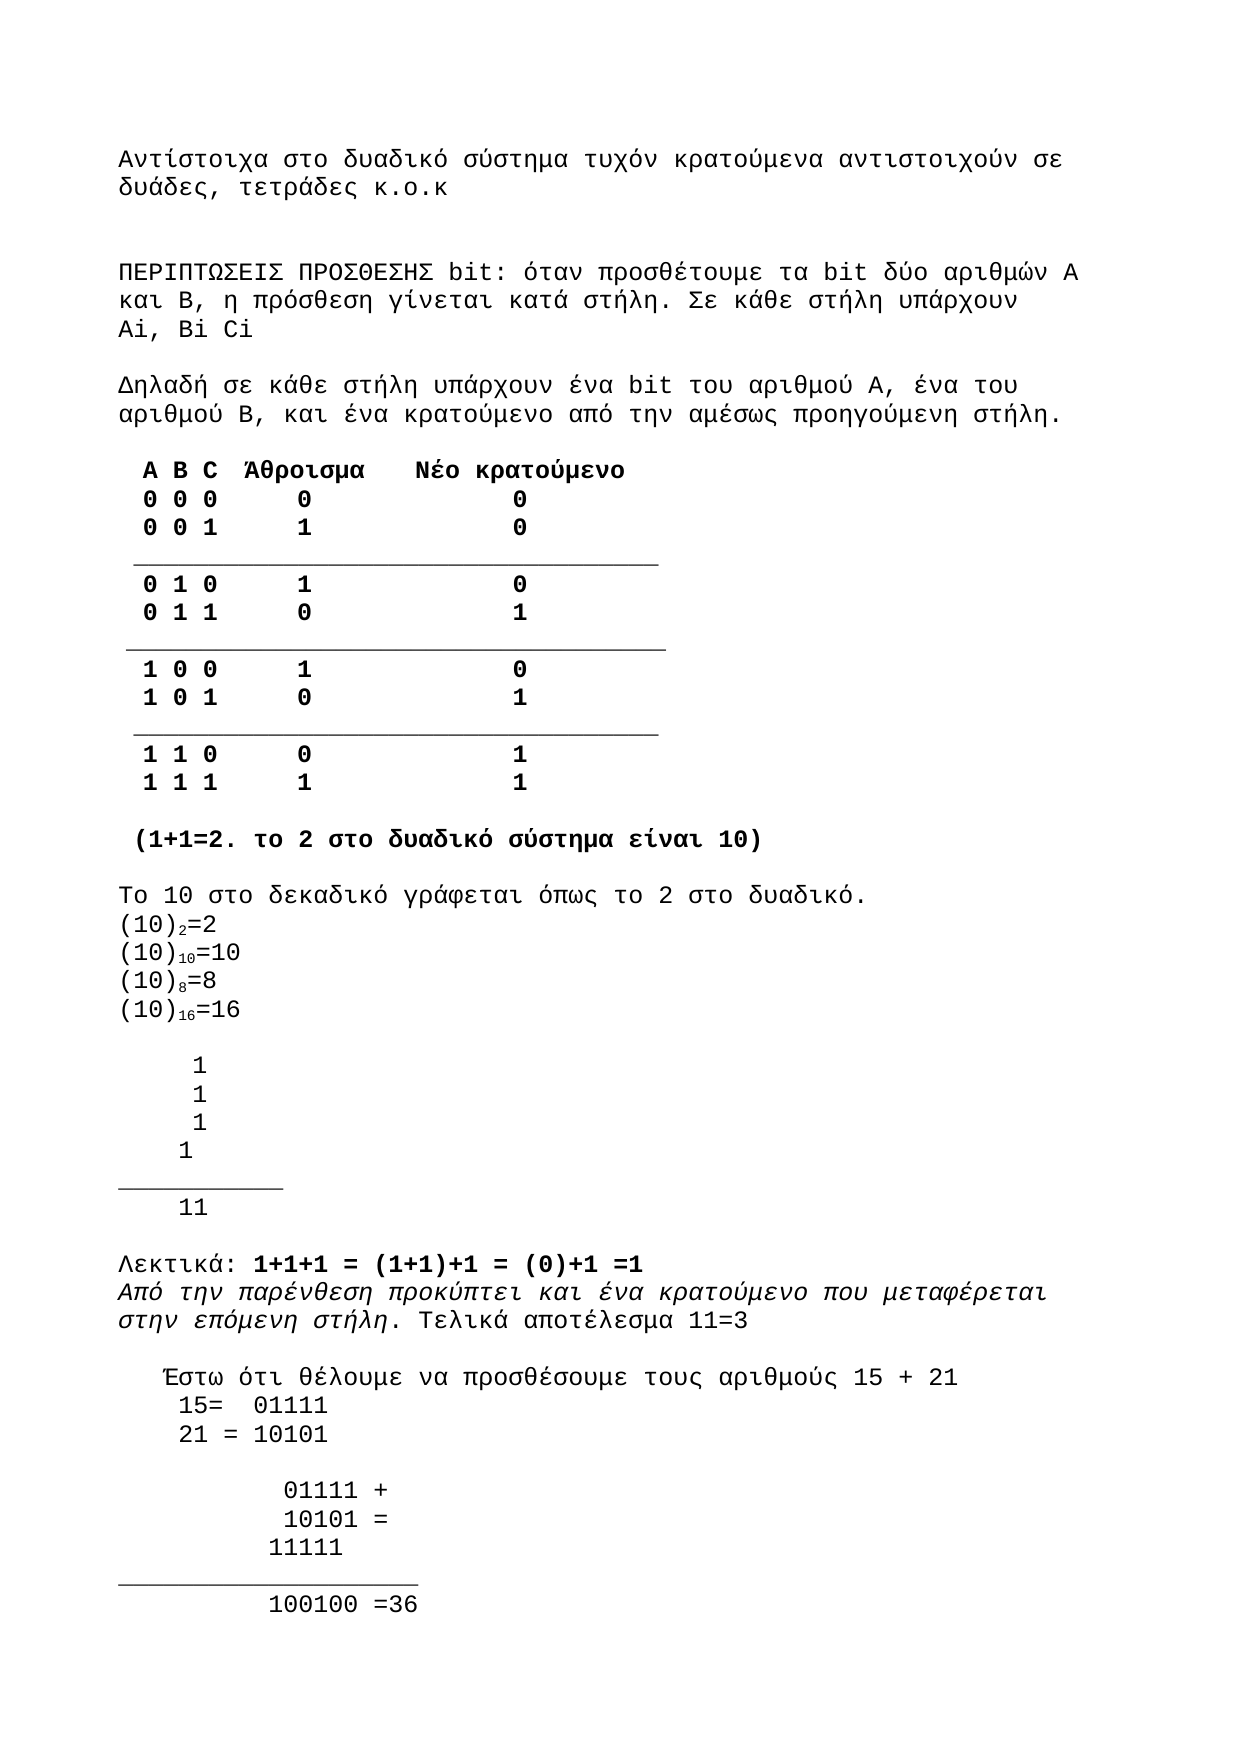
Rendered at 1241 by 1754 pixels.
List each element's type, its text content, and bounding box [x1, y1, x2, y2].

table_cell 0 [242, 685, 366, 713]
table_cell 1 [242, 515, 366, 543]
text 10101 = [118, 1506, 1122, 1535]
text ΠΕΡΙΠΤΩΣΕΙΣ ΠΡΟΣΘΕΣΗΣ bit: όταν προσθέτουμε τα bit δύο αριθμών Α και Β, η πρόσθεση γίνεται κατά στήλη. Σε κάθε στήλη υπάρχουν [118, 260, 1122, 316]
table_cell 0 [366, 486, 673, 515]
table_header Άθροισμα [242, 458, 366, 486]
text Το 10 στο δεκαδικό γράφεται όπως το 2 στο δυαδικό. [118, 883, 1122, 911]
table_cell 1 [366, 685, 673, 713]
table_cell 1 0 1 [118, 685, 242, 713]
text 100100 =36 [118, 1591, 1122, 1620]
text (10)10=10 [118, 940, 1122, 968]
table_cell 0 [366, 656, 673, 685]
text 1 [118, 1138, 1122, 1166]
table_cell 1 [366, 600, 673, 628]
table_cell 1 [242, 770, 366, 798]
table_cell 0 1 1 [118, 600, 242, 628]
text 1 [118, 1053, 1122, 1081]
table_cell 1 1 1 [118, 770, 242, 798]
text 21 = 10101 [118, 1421, 1122, 1450]
table_cell 1 [366, 770, 673, 798]
text Από την παρένθεση προκύπτει και ένα κρατούμενο που μεταφέρεται στην επόμενη στήλη. Τελικά αποτέλεσμα 11=3 [118, 1280, 1122, 1336]
table_cell 0 [366, 515, 673, 543]
table_cell 1 [242, 571, 366, 600]
text (10)16=16 [118, 996, 1122, 1025]
table_cell ___________________________________ [118, 543, 673, 571]
table_cell 0 0 1 [118, 515, 242, 543]
text (10)2=2 [118, 911, 1122, 940]
text ____________________ [118, 1563, 1122, 1591]
table_cell 0 [242, 741, 366, 770]
table_cell 0 [242, 600, 366, 628]
text (10)8=8 [118, 968, 1122, 996]
text 1 [118, 1110, 1122, 1138]
text 1 [118, 1081, 1122, 1110]
table_cell 1 1 0 [118, 741, 242, 770]
text Ai, Bi Ci [118, 316, 1122, 345]
table_cell 1 [366, 741, 673, 770]
table_cell ___________________________________ [118, 713, 673, 741]
text 15= 01111 [118, 1393, 1122, 1421]
text 11111 [118, 1535, 1122, 1563]
table_cell 1 0 0 [118, 656, 242, 685]
table_cell ____________________________________ [118, 628, 673, 656]
table_cell 0 1 0 [118, 571, 242, 600]
text Λεκτικά: 1+1+1 = (1+1)+1 = (0)+1 =1 [118, 1251, 1122, 1280]
table_cell 0 [366, 571, 673, 600]
text Αντίστοιχα στο δυαδικό σύστημα τυχόν κρατούμενα αντιστοιχούν σε δυάδες, τετράδες κ.ο.κ [118, 146, 1122, 203]
table_cell 0 0 0 [118, 486, 242, 515]
text ___________ [118, 1166, 1122, 1195]
table_header Α Β C [118, 458, 242, 486]
text 11 [118, 1195, 1122, 1223]
text Έστω ότι θέλουμε να προσθέσουμε τους αριθμούς 15 + 21 [118, 1365, 1122, 1393]
text 01111 + [118, 1478, 1122, 1506]
table_cell 0 [242, 486, 366, 515]
text (1+1=2. το 2 στο δυαδικό σύστημα είναι 10) [118, 826, 1122, 855]
text Δηλαδή σε κάθε στήλη υπάρχουν ένα bit του αριθμού Α, ένα του αριθμού Β, και ένα κρατούμενο από την αμέσως προηγούμενη στήλη. [118, 373, 1122, 430]
table_header Νέο κρατούμενο [366, 458, 673, 486]
table_cell 1 [242, 656, 366, 685]
